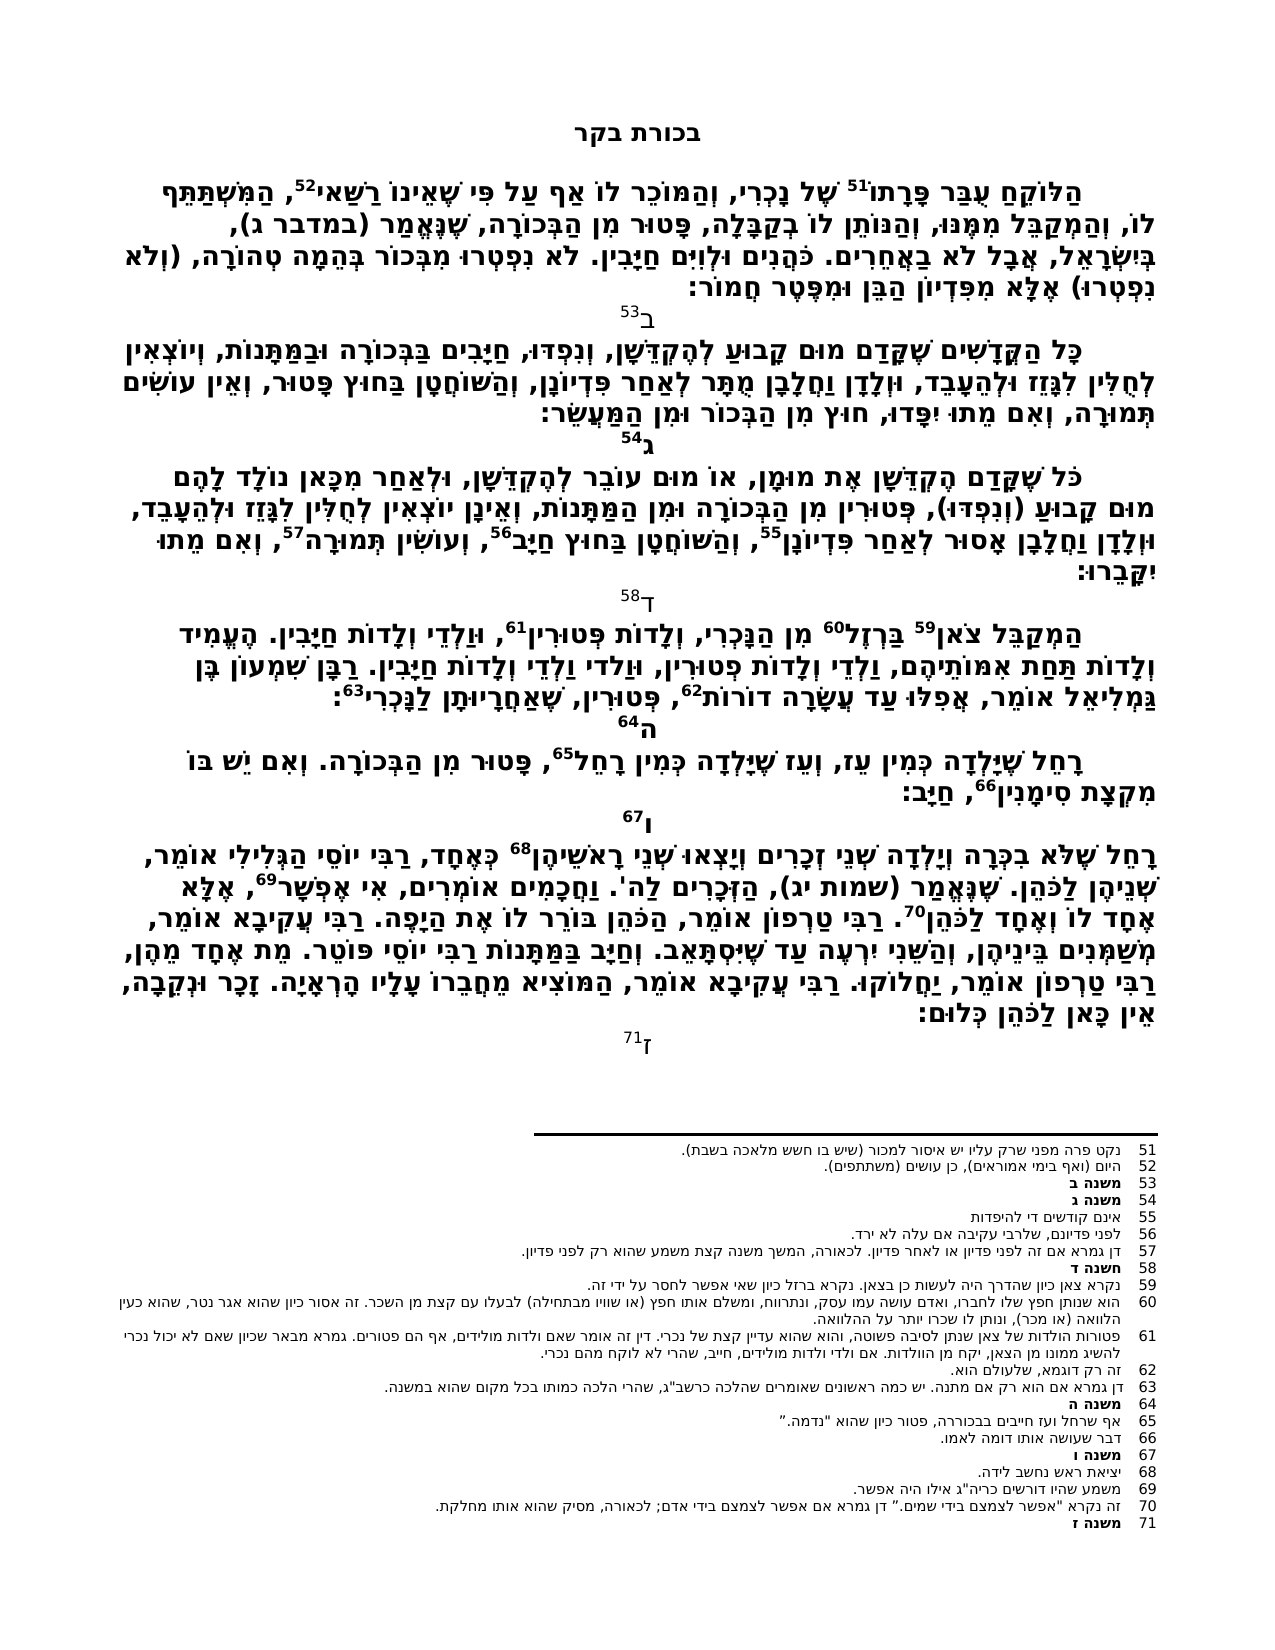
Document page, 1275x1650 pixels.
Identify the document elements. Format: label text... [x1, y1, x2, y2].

text כָּל הַקֳּדָשִׁים שֶׁקָּדַם מוּם קָבוּעַ לְהֶקְדֵּשָׁן, וְנִפְדּוּ, חַיָּבִים בַּבְּכוֹרָה וּבַמַּתָּנוֹת, וְיוֹצְאִין לְחֻלִּין לִגָּזֵז וּלְהֵעָבֵד, וּוְלָדָן וַחֲלָבָן מֻתָּר לְאַחַר פִּדְיוֹנָן, וְהַשּׁוֹחֲטָן בַּחוּץ פָּטוּר, וְאֵין עוֹשִׂים תְּמוּרָה, וְאִם מֵתוּ יִפָּדוּ, חוּץ מִן הַבְּכוֹר וּמִן הַמַּעֲשֵׂר: [118, 334, 1157, 429]
text דן גמרא אם הוא רק אם מתנה. יש כמה ראשונים שאומרים שהלכה כרשב"ג, שהרי הלכה כמותו בכל מקום שהוא במשנה. [118, 1379, 1157, 1396]
text ד [118, 587, 1157, 619]
text זה רק דוגמא, שלעולם הוא. [118, 1362, 1157, 1379]
text ב [118, 303, 1157, 334]
text משמע שהיו דורשים כריה"ג אילו היה אפשר. [118, 1481, 1157, 1498]
text משנה ז [118, 1515, 1157, 1532]
text היום (ואף בימי אמוראים), כן עושים (משתתפים). [118, 1158, 1157, 1175]
text אף שרחל ועז חייבים בבכוררה, פטור כיון שהוא "נדמה.” [118, 1413, 1157, 1430]
text יציאת ראש נחשב לידה. [118, 1464, 1157, 1481]
text ה [118, 713, 1157, 745]
text רָחֵל שֶׁלֹּא בִכְּרָה וְיָלְדָה שְׁנֵי זְכָרִים וְיָצְאוּ שְׁנֵי רָאשֵׁיהֶן כְּאֶחָד, רַבִּי יוֹסֵי הַגְּלִילִי אוֹמֵר, שְׁנֵיהֶן לַכֹּהֵן. שֶׁנֶּאֱמַר (שמות יג), הַזְּכָרִים לַה'. וַחֲכָמִים אוֹמְרִים, אִי אֶפְשָׁר, אֶלָּא אֶחָד לוֹ וְאֶחָד לַכֹּהֵן. רַבִּי טַרְפוֹן אוֹמֵר, הַכֹּהֵן בּוֹרֵר לוֹ אֶת הַיָפֶה. רַבִּי עֲקִיבָא אוֹמֵר, מְשַׁמְּנִים בֵּינֵיהֶן, וְהַשֵּׁנִי יִרְעֶה עַד שֶׁיִּסְתָּאֵב. וְחַיָּב בַּמַּתָּנוֹת רַבִּי יוֹסֵי פּוֹטֵר. מֵת אֶחָד מֵהֶן, רַבִּי טַרְפוֹן אוֹמֵר, יַחֲלוֹקוּ. רַבִּי עֲקִיבָא אוֹמֵר, הַמּוֹצִיא מֵחֲבֵרוֹ עָלָיו הָרְאָיָה. זָכָר וּנְקֵבָה, אֵין כָּאן לַכֹּהֵן כְּלוּם: [118, 839, 1157, 1029]
text ז [118, 1029, 1157, 1061]
text משנה ה [118, 1396, 1157, 1413]
text לפני פדיונם, שלרבי עקיבה אם עלה לא ירד. [118, 1226, 1157, 1243]
text זה נקרא "אפשר לצמצם בידי שמים.” דן גמרא אם אפשר לצמצם בידי אדם; לכאורה, מסיק שהוא אותו מחלקת. [118, 1498, 1157, 1515]
text משנה ב [118, 1175, 1157, 1192]
text כֹּל שֶׁקָּדַם הֶקְדֵּשָׁן אֶת מוּמָן, אוֹ מוּם עוֹבֵר לְהֶקְדֵּשָׁן, וּלְאַחַר מִכָּאן נוֹלָד לָהֶם מוּם קָבוּעַ (וְנִפְדּוּ), פְּטוּרִין מִן הַבְּכוֹרָה וּמִן הַמַּתָּנוֹת, וְאֵינָן יוֹצְאִין לְחֻלִּין לִגָּזֵז וּלְהֵעָבֵד, וּוְלָדָן וַחֲלָבָן אָסוּר לְאַחַר פִּדְיוֹנָן, וְהַשּׁוֹחֲטָן בַּחוּץ חַיָּב, וְעוֹשִׂין תְּמוּרָה, וְאִם מֵתוּ יִקָּבֵרוּ: [118, 461, 1157, 587]
text פטורות הולדות של צאן שנתן לסיבה פשוטה, והוא שהוא עדיין קצת של נכרי. דין זה אומר שאם ולדות מולידים, אף הם פטורים. גמרא מבאר שכיון שאם לא יכול נכרי להשיג ממונו מן הצאן, יקח מן הוולדות. אם ולדי ולדות מולידים, חייב, שהרי לא לוקח מהם נכרי. [118, 1328, 1157, 1362]
text רָחֵל שֶׁיָּלְדָה כְּמִין עֵז, וְעֵז שֶׁיָּלְדָה כְּמִין רָחֵל, פָּטוּר מִן הַבְּכוֹרָה. וְאִם יֵשׁ בּוֹ מִקְצָת סִימָנִין, חַיָּב: [118, 745, 1157, 808]
text הַלּוֹקֵחַ עֻבַּר פָּרָתוֹ שֶׁל נָכְרִי, וְהַמּוֹכֵר לוֹ אַף עַל פִּי שֶׁאֵינוֹ רַשַּׁאי, הַמִּשְׁתַּתֵּף לוֹ, וְהַמְקַבֵּל מִמֶּנּוּ, וְהַנּוֹתֵן לוֹ בְקַבָּלָה, פָּטוּר מִן הַבְּכוֹרָה, שֶׁנֶּאֱמַר (במדבר ג), בְּיִשְׂרָאֵל, אֲבָל לֹא בַאֲחֵרִים. כֹּהֲנִים וּלְוִיִּם חַיָּבִין. לֹא נִפְטְרוּ מִבְּכוֹר בְּהֵמָה טְהוֹרָה, (וְלֹא נִפְטְרוּ) אֶלָּא מִפִּדְיוֹן הַבֵּן וּמִפֶּטֶר חֲמוֹר: [118, 177, 1157, 303]
text נקרא צאן כיון שהדרך היה לעשות כן בצאן. נקרא ברזל כיון שאי אפשר לחסר על ידי זה. [118, 1277, 1157, 1294]
text דבר שעושה אותו דומה לאמו. [118, 1430, 1157, 1447]
text אינם קודשים די להיפדות [118, 1209, 1157, 1226]
text חשנה ד [118, 1260, 1157, 1277]
text הוא שנותן חפץ שלו לחברו, ואדם עושה עמו עסק, ונתרווח, ומשלם אותו חפץ (או שוויו מבתחילה) לבעלו עם קצת מן השכר. זה אסור כיון שהוא אגר נטר, שהוא כעין הלוואה (או מכר), ונותן לו שכרו יותר על ההלוואה. [118, 1294, 1157, 1328]
text דן גמרא אם זה לפני פדיון או לאחר פדיון. לכאורה, המשך משנה קצת משמע שהוא רק לפני פדיון. [118, 1243, 1157, 1260]
text ו [118, 808, 1157, 839]
text הַמְקַבֵּל צֹאן בַּרְזֶל מִן הַנָּכְרִי, וְלָדוֹת פְּטוּרִין, וּוַלְדֵי וְלָדוֹת חַיָּבִין. הֶעֱמִיד וְלָדוֹת תַּחַת אִמּוֹתֵיהֶם, וַלְדֵי וְלָדוֹת פְטוּרִין, וּוַלדי וַלְדֵי וְלָדוֹת חַיָּבִין. רַבָּן שִׁמְעוֹן בֶּן גַּמְלִיאֵל אוֹמֵר, אֲפִלּוּ עַד עֲשָׂרָה דוֹרוֹת, פְּטוּרִין, שֶׁאַחֲרָיוּתָן לַנָּכְרִי: [118, 619, 1157, 713]
text משנה ג [118, 1192, 1157, 1209]
text נקט פרה מפני שרק עליו יש איסור למכור (שיש בו חשש מלאכה בשבת). [118, 1141, 1157, 1158]
text משנה ו [118, 1447, 1157, 1464]
text ג [118, 429, 1157, 461]
